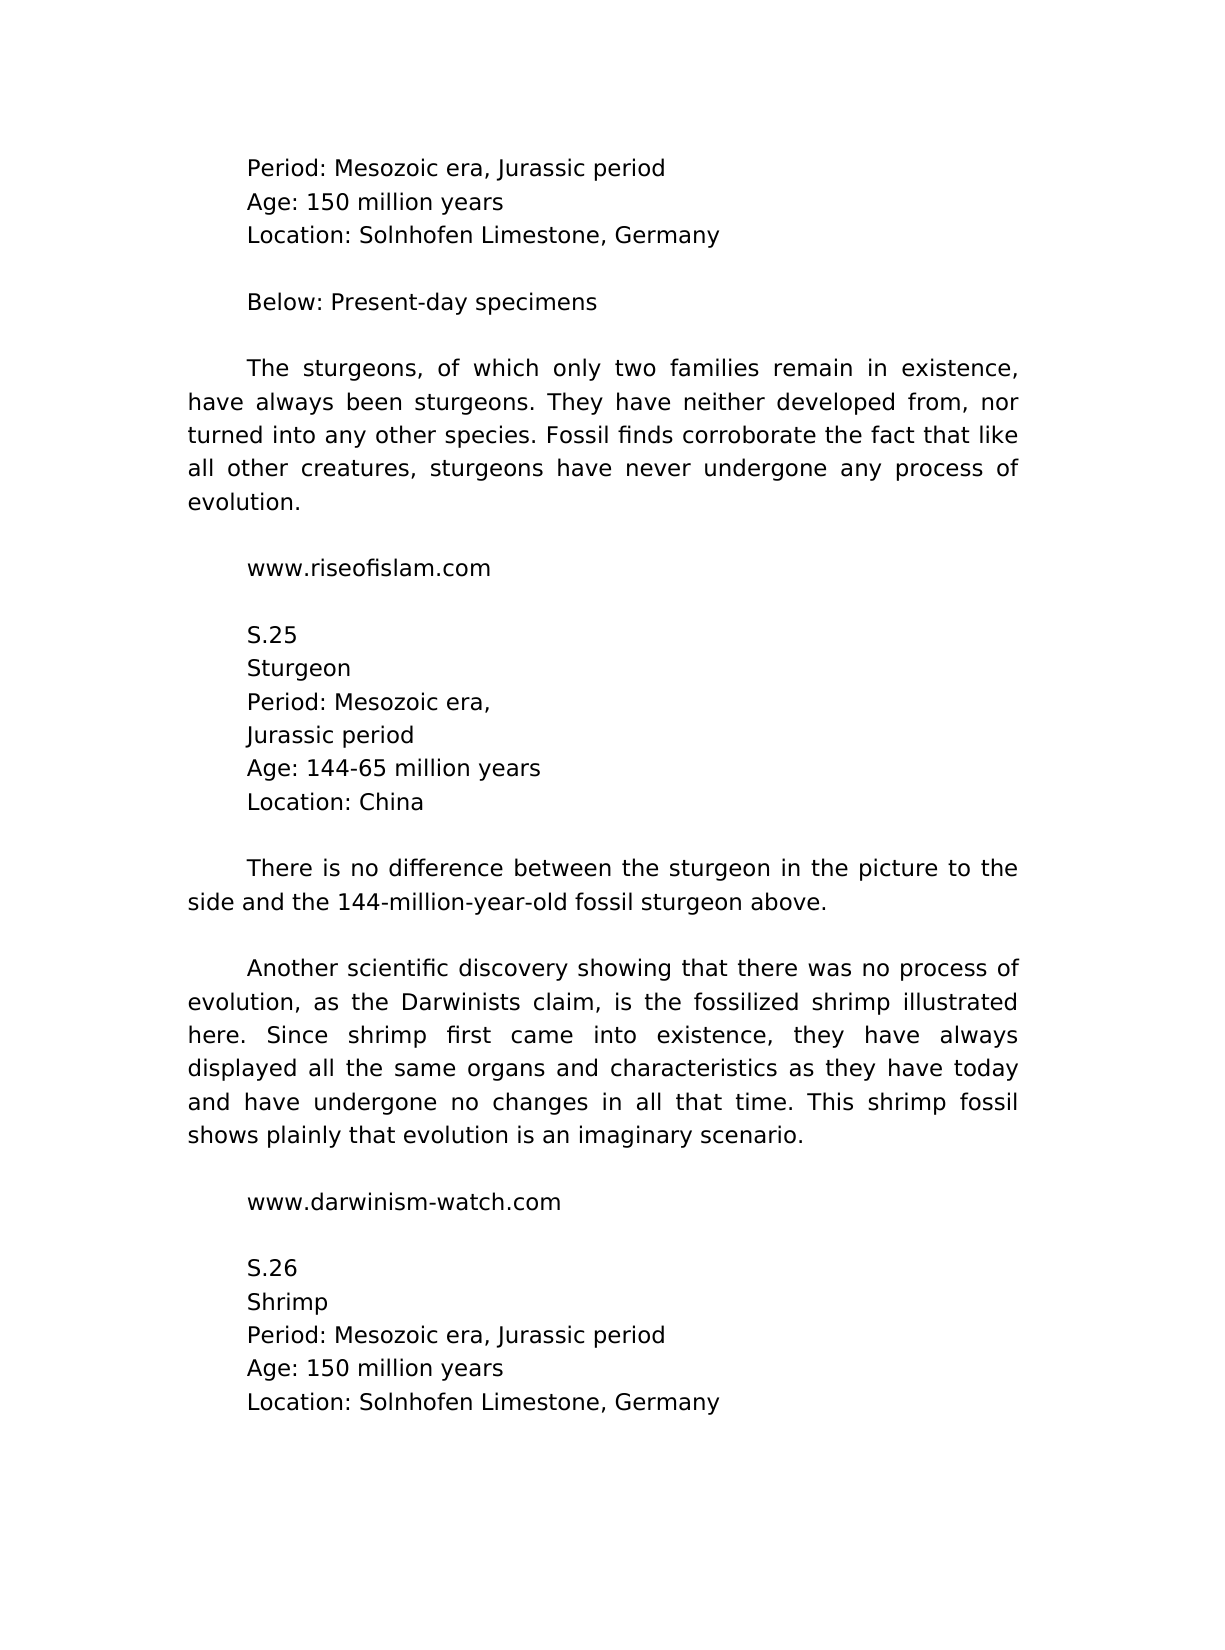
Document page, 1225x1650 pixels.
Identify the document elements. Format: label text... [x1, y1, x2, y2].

text Shrimp [187, 1283, 1020, 1317]
text Age: 150 million years [187, 183, 1020, 217]
text Another scientific discovery showing that there was no process of evolution, as the Darwinists claim, is the fossilized shrimp illustrated here. Since shrimp first came into existence, they have always displayed all the same organs and characteristics as they have today and have undergone no changes in all that time. This shrimp fossil shows plainly that evolution is an imaginary scenario. [187, 950, 1020, 1150]
text Location: China [187, 783, 1020, 817]
text Location: Solnhofen Limestone, Germany [187, 217, 1020, 250]
text Age: 144-65 million years [187, 750, 1020, 783]
text Age: 150 million years [187, 1350, 1020, 1383]
text Jurassic period [187, 717, 1020, 750]
text Sturgeon [187, 650, 1020, 683]
text www.riseofislam.com [187, 550, 1020, 583]
text Period: Mesozoic era, [187, 683, 1020, 717]
text Period: Mesozoic era, Jurassic period [187, 150, 1020, 183]
text S.26 [187, 1250, 1020, 1283]
text S.25 [187, 617, 1020, 650]
text The sturgeons, of which only two families remain in existence, have always been sturgeons. They have neither developed from, nor turned into any other species. Fossil finds corroborate the fact that like all other creatures, sturgeons have never undergone any process of evolution. [187, 350, 1020, 517]
text Period: Mesozoic era, Jurassic period [187, 1317, 1020, 1350]
text There is no difference between the sturgeon in the picture to the side and the 144-million-year-old fossil sturgeon above. [187, 850, 1020, 917]
text Below: Present-day specimens [187, 283, 1020, 317]
text www.darwinism-watch.com [187, 1183, 1020, 1217]
text Location: Solnhofen Limestone, Germany [187, 1383, 1020, 1417]
